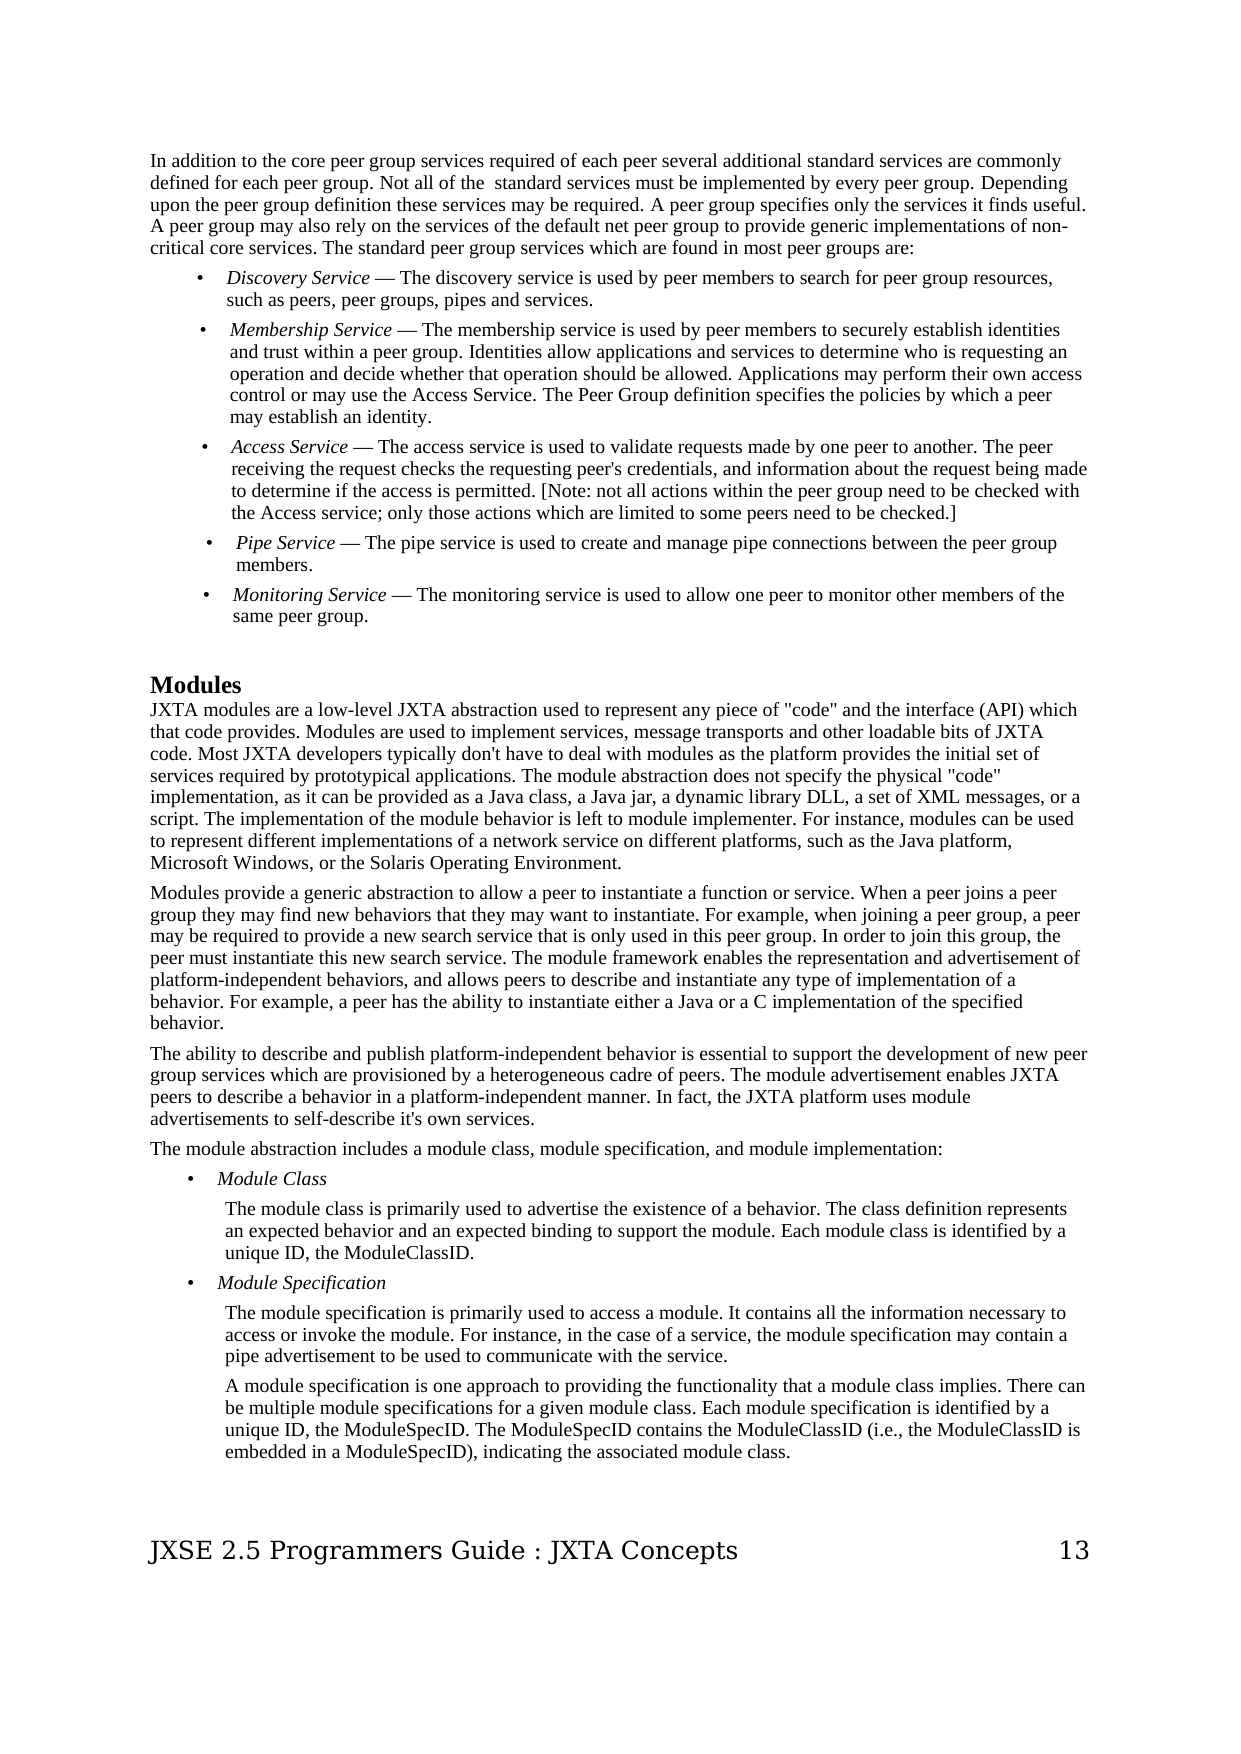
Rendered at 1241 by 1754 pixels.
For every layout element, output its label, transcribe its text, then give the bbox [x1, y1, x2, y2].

text Modules provide a generic abstraction to allow a peer to instantiate a function or service. When a peer joins a peer group they may find new behaviors that they may want to instantiate. For example, when joining a peer group, a peer may be required to provide a new search service that is only used in this peer group. In order to join this group, the peer must instantiate this new search service. The module framework enables the representation and advertisement of platform-independent behaviors, and allows peers to describe and instantiate any type of implementation of a behavior. For example, a peer has the ability to instantiate either a Java or a C implementation of the specified behavior. [150, 882, 1090, 1034]
list Membership Service — The membership service is used by peer members to securely establish identities and trust within a peer group. Identities allow applications and services to determine who is requesting an operation and decide whether that operation should be allowed. Applications may perform their own access control or may use the Access Service. The Peer Group definition specifies the policies by which a peer may establish an identity. [162, 319, 1090, 428]
text In addition to the core peer group services required of each peer several additional standard services are commonly defined for each peer group. Not all of the standard services must be implemented by every peer group. Depending upon the peer group definition these services may be required. A peer group specifies only the services it finds useful. A peer group may also rely on the services of the default net peer group to provide generic implementations of non-critical core services. The standard peer group services which are found in most peer groups are: [150, 150, 1090, 259]
text JXTA modules are a low-level JXTA abstraction used to represent any piece of "code" and the interface (API) which that code provides. Modules are used to implement services, message transports and other loadable bits of JXTA code. Most JXTA developers typically don't have to deal with modules as the platform provides the initial set of services required by prototypical applications. The module abstraction does not specify the physical "code" implementation, as it can be provided as a Java class, a Java jar, a dynamic library DLL, a set of XML messages, or a script. The implementation of the module behavior is left to module implementer. For instance, modules can be used to represent different implementations of a network service on different platforms, such as the Java platform, Microsoft Windows, or the Solaris Operating Environment. [150, 699, 1090, 873]
text The ability to describe and publish platform-independent behavior is essential to support the development of new peer group services which are provisioned by a heterogeneous cadre of peers. The module advertisement enables JXTA peers to describe a behavior in a platform-independent manner. In fact, the JXTA platform uses module advertisements to self-describe it's own services. [150, 1042, 1090, 1129]
list Discovery Service — The discovery service is used by peer members to search for peer group resources, such as peers, peer groups, pipes and services. [159, 267, 1090, 311]
text The module class is primarily used to advertise the existence of a behavior. The class definition represents an expected behavior and an expected binding to support the module. Each module class is identified by a unique ID, the ModuleClassID. [225, 1198, 1090, 1263]
list Access Service — The access service is used to validate requests made by one peer to another. The peer receiving the request checks the requesting peer's credentials, and information about the request being made to determine if the access is permitted. [Note: not all actions within the peer group need to be checked with the Access service; only those actions which are limited to some peers need to be checked.] [164, 436, 1090, 523]
list Pipe Service — The pipe service is used to create and manage pipe connections between the peer group members. [169, 532, 1090, 575]
list Monitoring Service — The monitoring service is used to allow one peer to monitor other members of the same peer group. [166, 583, 1090, 627]
list Module Class [187, 1168, 1090, 1190]
text The module specification is primarily used to access a module. It contains all the information necessary to access or invoke the module. For instance, in the case of a service, the module specification may contain a pipe advertisement to be used to communicate with the service. [225, 1302, 1090, 1367]
text A module specification is one approach to providing the functionality that a module class implies. There can be multiple module specifications for a given module class. Each module specification is identified by a unique ID, the ModuleSpecID. The ModuleSpecID contains the ModuleClassID (i.e., the ModuleClassID is embedded in a ModuleSpecID), indicating the associated module class. [225, 1375, 1090, 1462]
list Module Specification [187, 1272, 1090, 1293]
text Modules [150, 671, 1090, 699]
text The module abstraction includes a module class, module specification, and module implementation: [150, 1138, 1090, 1159]
